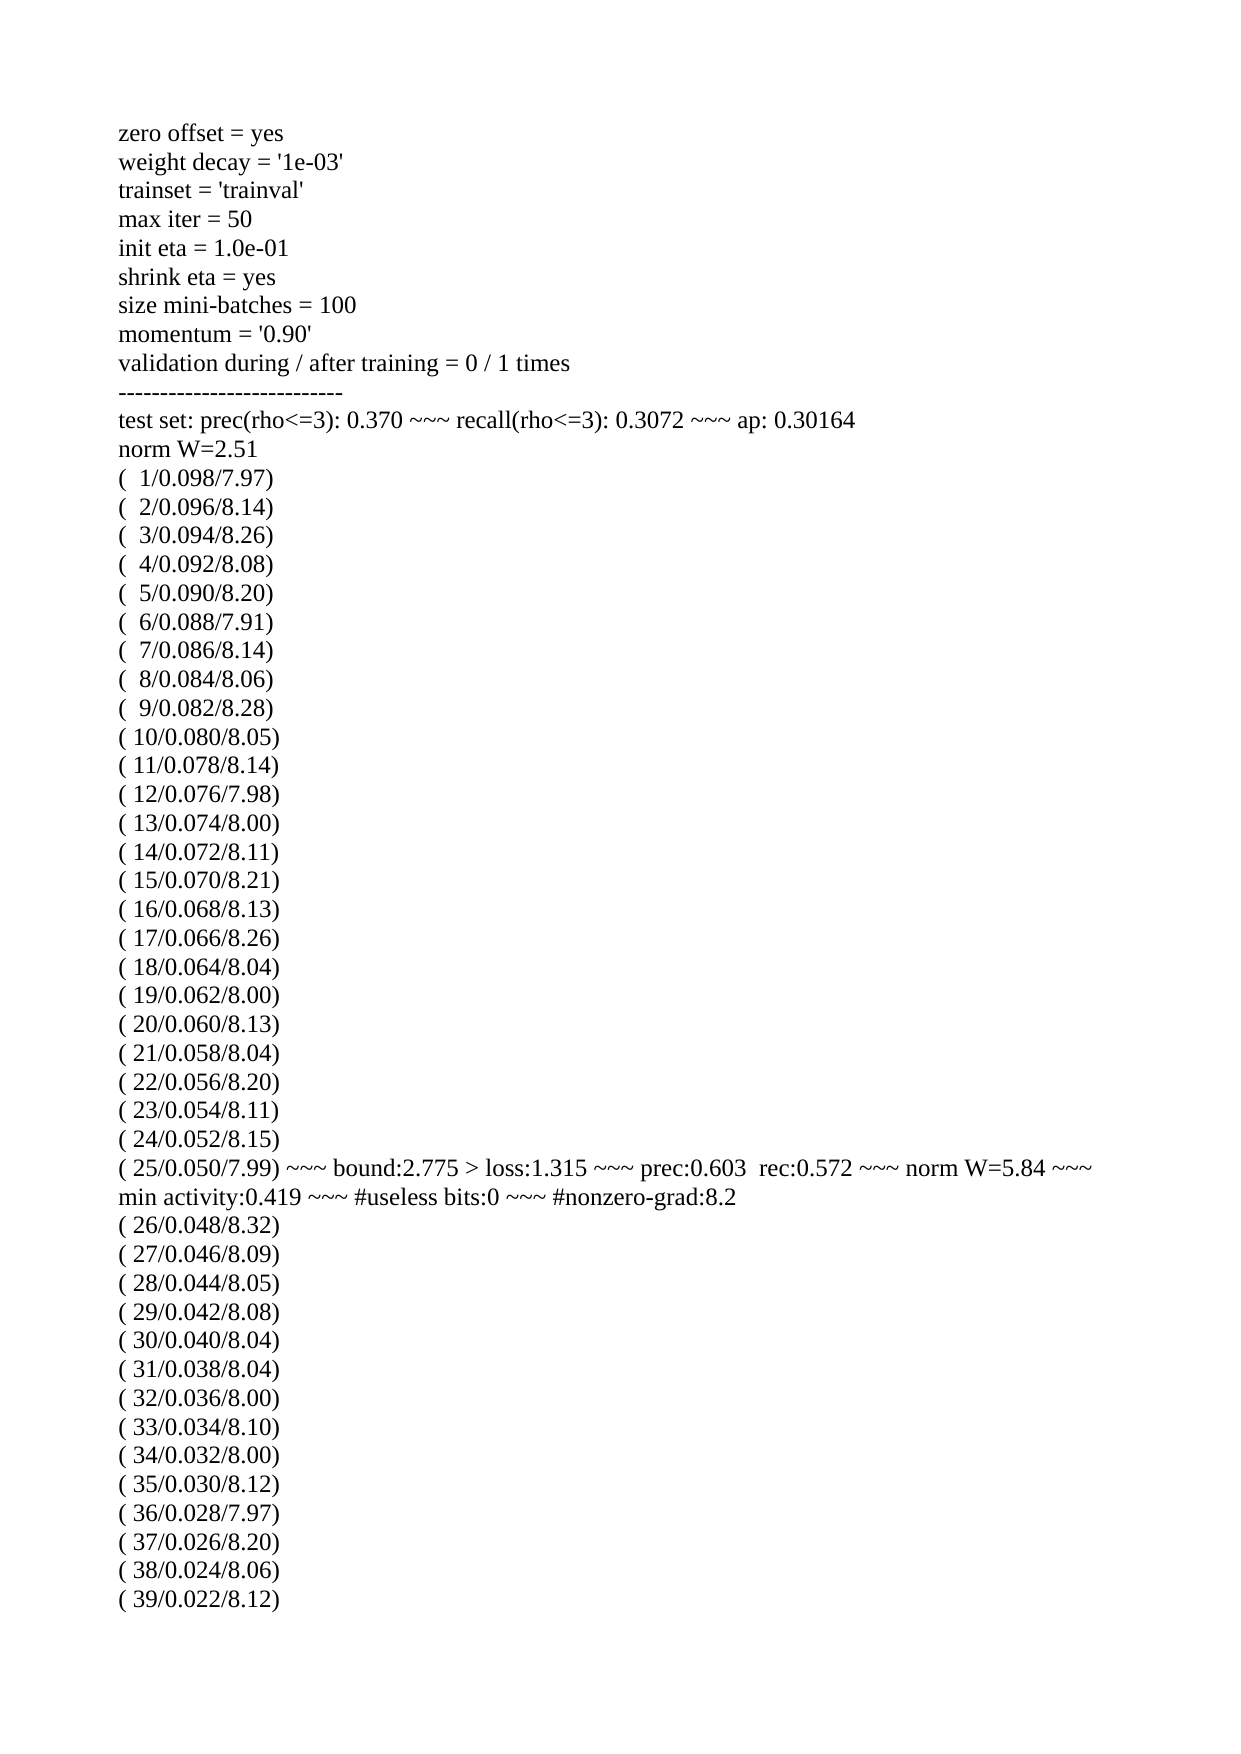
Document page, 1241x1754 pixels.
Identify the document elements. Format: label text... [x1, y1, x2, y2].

text weight decay = '1e-03' [118, 147, 1122, 176]
text ( 15/0.070/8.21) [118, 866, 1122, 894]
text trainset = 'trainval' [118, 176, 1122, 204]
text ( 5/0.090/8.20) [118, 578, 1122, 607]
text ( 19/0.062/8.00) [118, 981, 1122, 1009]
text ( 29/0.042/8.08) [118, 1297, 1122, 1326]
text ( 31/0.038/8.04) [118, 1354, 1122, 1383]
text ( 16/0.068/8.13) [118, 894, 1122, 923]
text ( 18/0.064/8.04) [118, 952, 1122, 981]
text norm W=2.51 [118, 434, 1122, 463]
text ( 26/0.048/8.32) [118, 1211, 1122, 1239]
text validation during / after training = 0 / 1 times [118, 348, 1122, 377]
text ( 36/0.028/7.97) [118, 1498, 1122, 1527]
text ( 6/0.088/7.91) [118, 607, 1122, 636]
text ( 1/0.098/7.97) [118, 463, 1122, 492]
text ( 39/0.022/8.12) [118, 1584, 1122, 1613]
text ( 32/0.036/8.00) [118, 1383, 1122, 1412]
text ( 34/0.032/8.00) [118, 1441, 1122, 1469]
text ( 13/0.074/8.00) [118, 808, 1122, 837]
text ( 24/0.052/8.15) [118, 1124, 1122, 1153]
text ( 4/0.092/8.08) [118, 549, 1122, 578]
text ( 17/0.066/8.26) [118, 923, 1122, 952]
text ( 25/0.050/7.99) ~~~ bound:2.775 > loss:1.315 ~~~ prec:0.603 rec:0.572 ~~~ norm W=5.84 ~~~ min activity:0.419 ~~~ #useless bits:0 ~~~ #nonzero-grad:8.2 [118, 1153, 1122, 1211]
text init eta = 1.0e-01 [118, 233, 1122, 262]
text ( 20/0.060/8.13) [118, 1009, 1122, 1038]
text ( 35/0.030/8.12) [118, 1469, 1122, 1498]
text --------------------------- [118, 377, 1122, 406]
text ( 37/0.026/8.20) [118, 1527, 1122, 1556]
text ( 38/0.024/8.06) [118, 1556, 1122, 1584]
text ( 10/0.080/8.05) [118, 722, 1122, 751]
text ( 7/0.086/8.14) [118, 636, 1122, 664]
text ( 14/0.072/8.11) [118, 837, 1122, 866]
text ( 23/0.054/8.11) [118, 1096, 1122, 1124]
text ( 2/0.096/8.14) [118, 492, 1122, 521]
text ( 8/0.084/8.06) [118, 664, 1122, 693]
text max iter = 50 [118, 204, 1122, 233]
text ( 27/0.046/8.09) [118, 1239, 1122, 1268]
text size mini-batches = 100 [118, 291, 1122, 319]
text test set: prec(rho<=3): 0.370 ~~~ recall(rho<=3): 0.3072 ~~~ ap: 0.30164 [118, 406, 1122, 434]
text ( 12/0.076/7.98) [118, 779, 1122, 808]
text ( 11/0.078/8.14) [118, 751, 1122, 779]
text ( 28/0.044/8.05) [118, 1268, 1122, 1297]
text ( 21/0.058/8.04) [118, 1038, 1122, 1067]
text momentum = '0.90' [118, 319, 1122, 348]
text zero offset = yes [118, 118, 1122, 147]
text ( 30/0.040/8.04) [118, 1326, 1122, 1354]
text ( 9/0.082/8.28) [118, 693, 1122, 722]
text ( 22/0.056/8.20) [118, 1067, 1122, 1096]
text shrink eta = yes [118, 262, 1122, 291]
text ( 33/0.034/8.10) [118, 1412, 1122, 1441]
text ( 3/0.094/8.26) [118, 521, 1122, 549]
